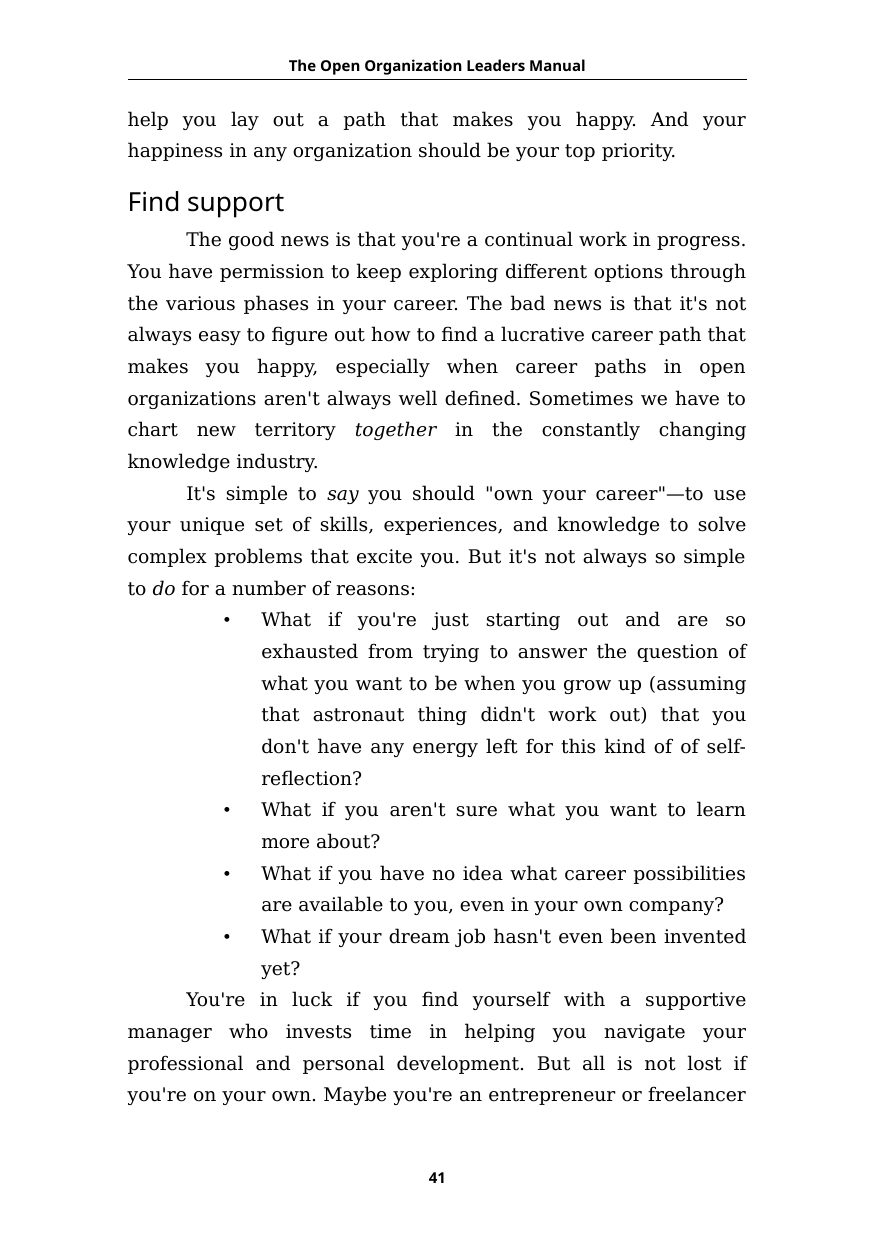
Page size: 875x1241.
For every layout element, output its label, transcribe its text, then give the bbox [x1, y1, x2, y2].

list What if your dream job hasn't even been invented yet? [223, 926, 747, 979]
list What if you have no idea what career possibilities are available to you, even in your own company? [223, 863, 747, 916]
text It's simple to say you should "own your career"—to use your unique set of skills, experiences, and knowledge to solve complex problems that excite you. But it's not always so simple to do for a number of reasons: [127, 483, 747, 599]
list What if you aren't sure what you want to learn more about? [223, 799, 747, 853]
list What if you're just starting out and are so exhausted from trying to answer the question of what you want to be when you grow up (assuming that astronaut thing didn't work out) that you don't have any energy left for this kind of of self-reflection? [223, 609, 747, 789]
text The good news is that you're a continual work in progress. You have permission to keep exploring different options through the various phases in your career. The bad news is that it's not always easy to figure out how to find a lucrative career path that makes you happy, especially when career paths in open organizations aren't always well defined. Sometimes we have to chart new territory together in the constantly changing knowledge industry. [127, 229, 747, 473]
text You're in luck if you find yourself with a supportive manager who invests time in helping you navigate your professional and personal development. But all is not lost if you're on your own. Maybe you're an entrepreneur or freelancer [127, 989, 747, 1106]
subtitle Find support [127, 187, 747, 217]
text help you lay out a path that makes you happy. And your happiness in any organization should be your top priority. [127, 109, 747, 162]
